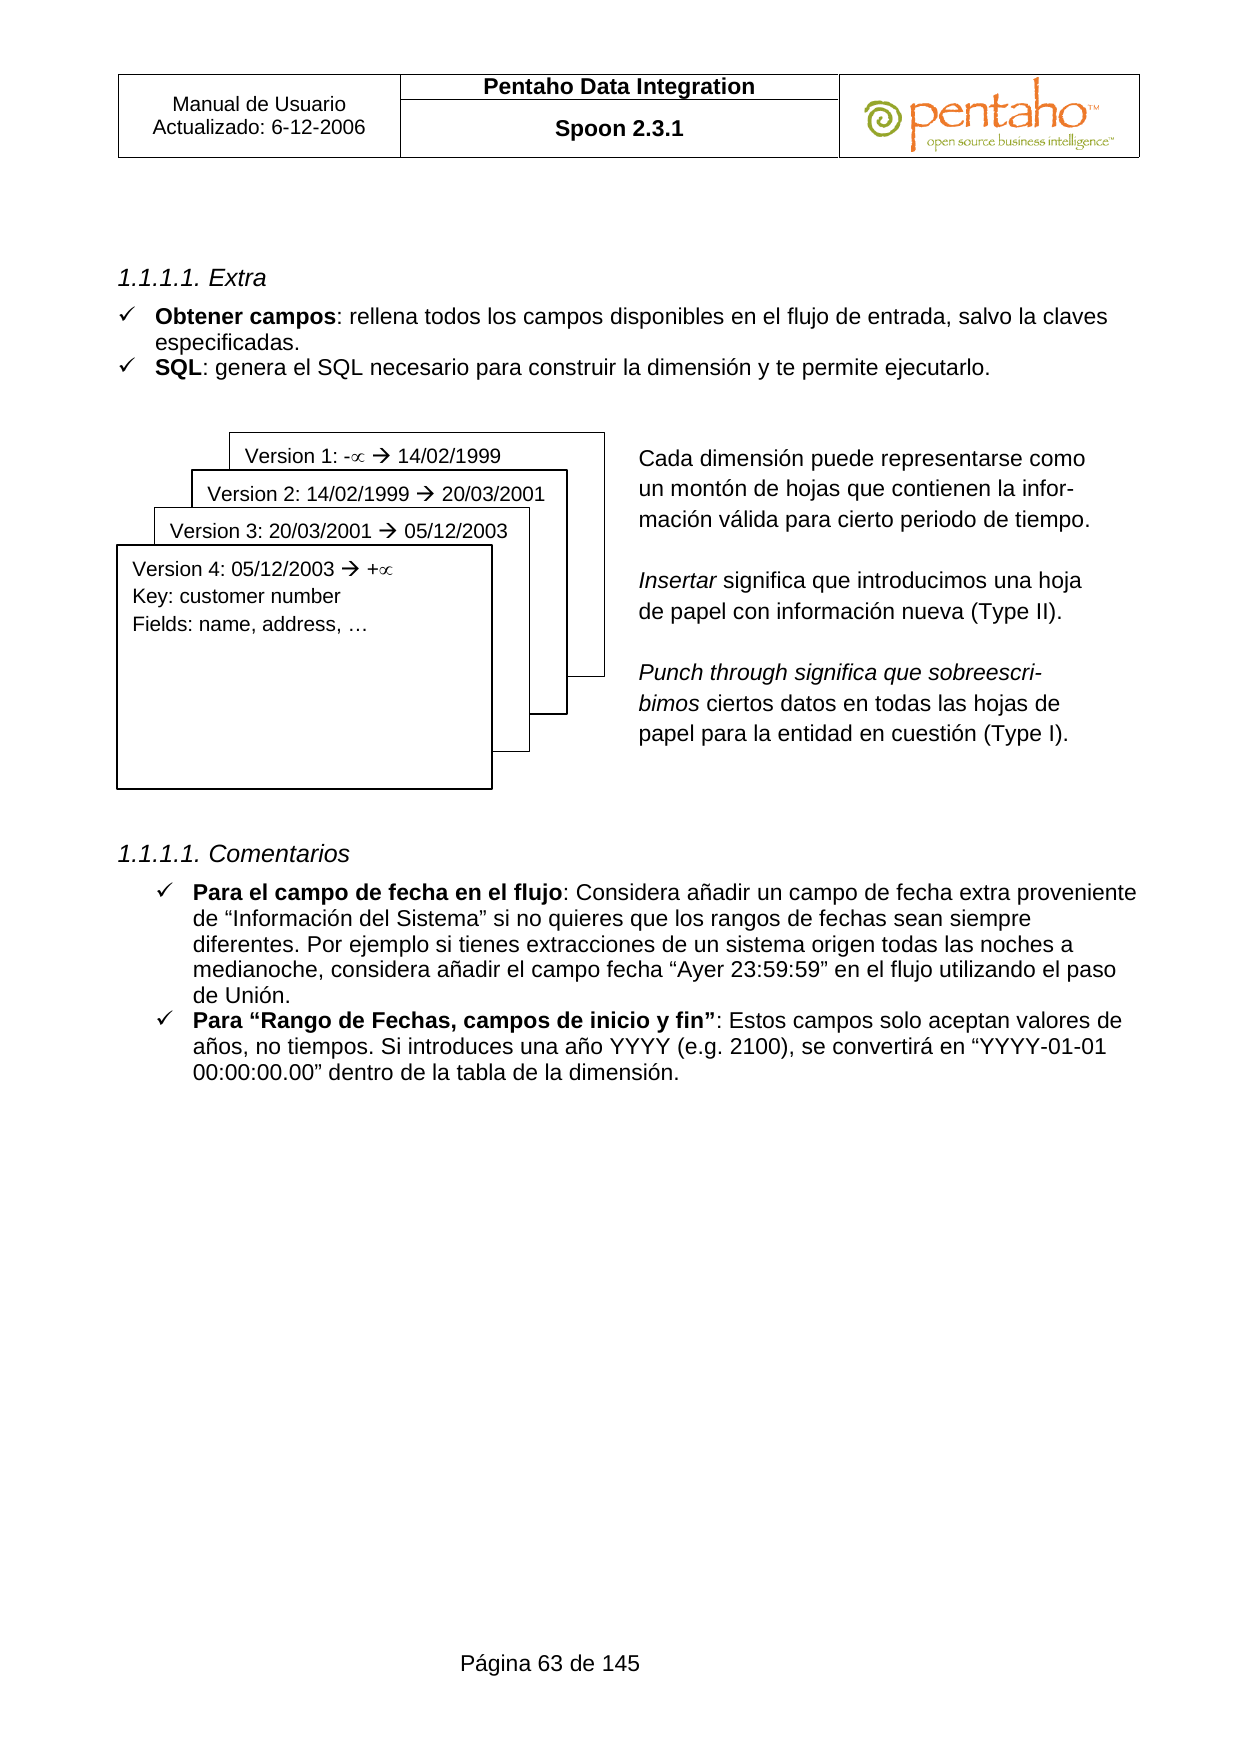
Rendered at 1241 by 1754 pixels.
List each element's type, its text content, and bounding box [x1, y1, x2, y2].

list Para “Rango de Fechas, campos de inicio y fin”: Estos campos solo aceptan valores de años, no tiempos. Si introduces una año YYYY (e.g. 2100), se convertirá en “YYYY-01-01 00:00:00.00” dentro de la tabla de la dimensión. [155, 1008, 1137, 1085]
list Para el campo de fecha en el flujo: Considera añadir un campo de fecha extra proveniente de “Información del Sistema” si no quieres que los rangos de fechas sean siempre diferentes. Por ejemplo si tienes extracciones de un sistema origen todas las noches a medianoche, considera añadir el campo fecha “Ayer 23:59:59” en el flujo utilizando el paso de Unión. [155, 880, 1137, 1008]
subtitle Comentarios [117, 839, 1137, 868]
list SQL: genera el SQL necesario para construir la dimensión y te permite ejecutarlo. [117, 355, 1137, 381]
list Obtener campos: rellena todos los campos disponibles en el flujo de entrada, salvo la claves especificadas. [117, 304, 1137, 355]
subtitle Extra [117, 263, 1137, 291]
